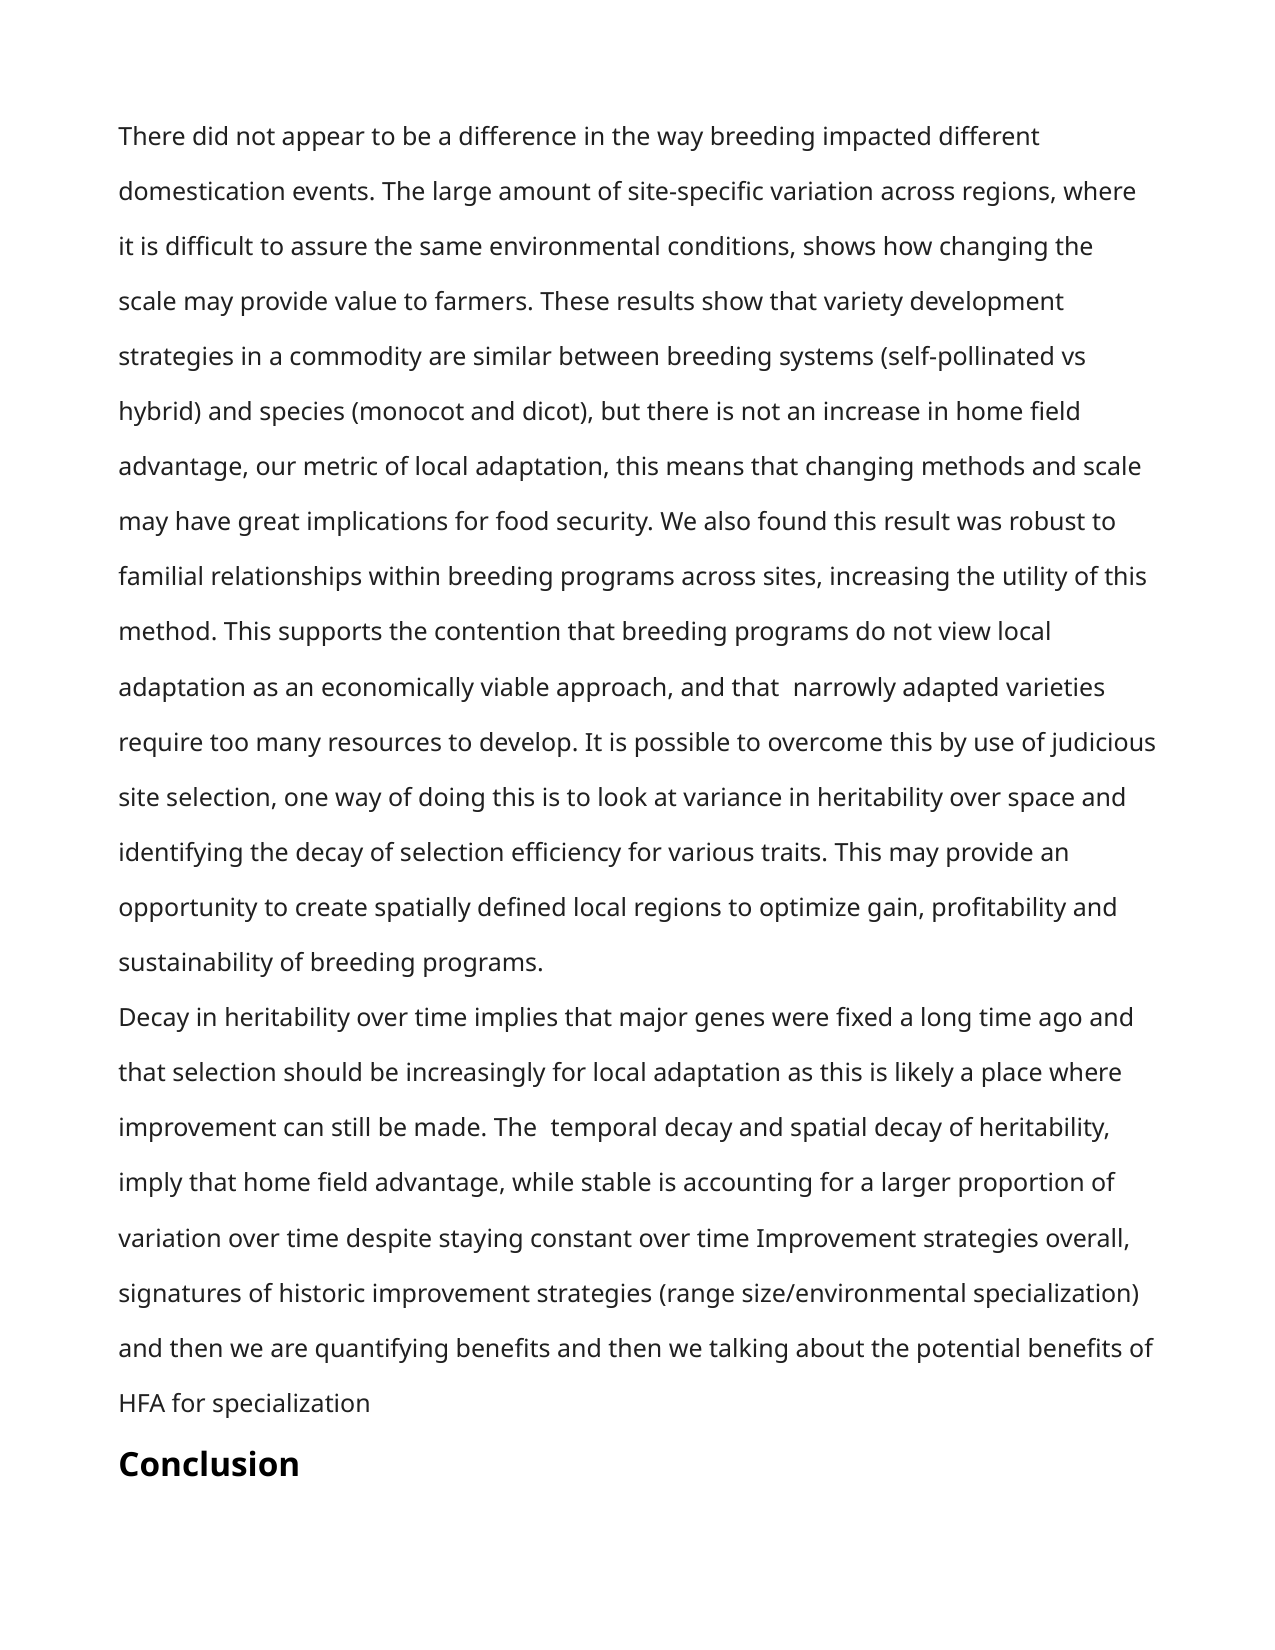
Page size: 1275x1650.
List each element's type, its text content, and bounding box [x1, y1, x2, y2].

text Conclusion [118, 1441, 1157, 1486]
text Decay in heritability over time implies that major genes were fixed a long time ago and that selection should be increasingly for local adaptation as this is likely a place where improvement can still be made. The temporal decay and spatial decay of heritability, imply that home field advantage, while stable is accounting for a larger proportion of variation over time despite staying constant over time Improvement strategies overall, signatures of historic improvement strategies (range size/environmental specialization) and then we are quantifying benefits and then we talking about the potential benefits of HFA for specialization [118, 1000, 1157, 1419]
text There did not appear to be a difference in the way breeding impacted different domestication events. The large amount of site-specific variation across regions, where it is difficult to assure the same environmental conditions, shows how changing the scale may provide value to farmers. These results show that variety development strategies in a commodity are similar between breeding systems (self-pollinated vs hybrid) and species (monocot and dicot), but there is not an increase in home field advantage, our metric of local adaptation, this means that changing methods and scale may have great implications for food security. We also found this result was robust to familial relationships within breeding programs across sites, increasing the utility of this method. This supports the contention that breeding programs do not view local adaptation as an economically viable approach, and that narrowly adapted varieties require too many resources to develop. It is possible to overcome this by use of judicious site selection, one way of doing this is to look at variance in heritability over space and identifying the decay of selection efficiency for various traits. This may provide an opportunity to create spatially defined local regions to optimize gain, profitability and sustainability of breeding programs. [118, 118, 1157, 979]
